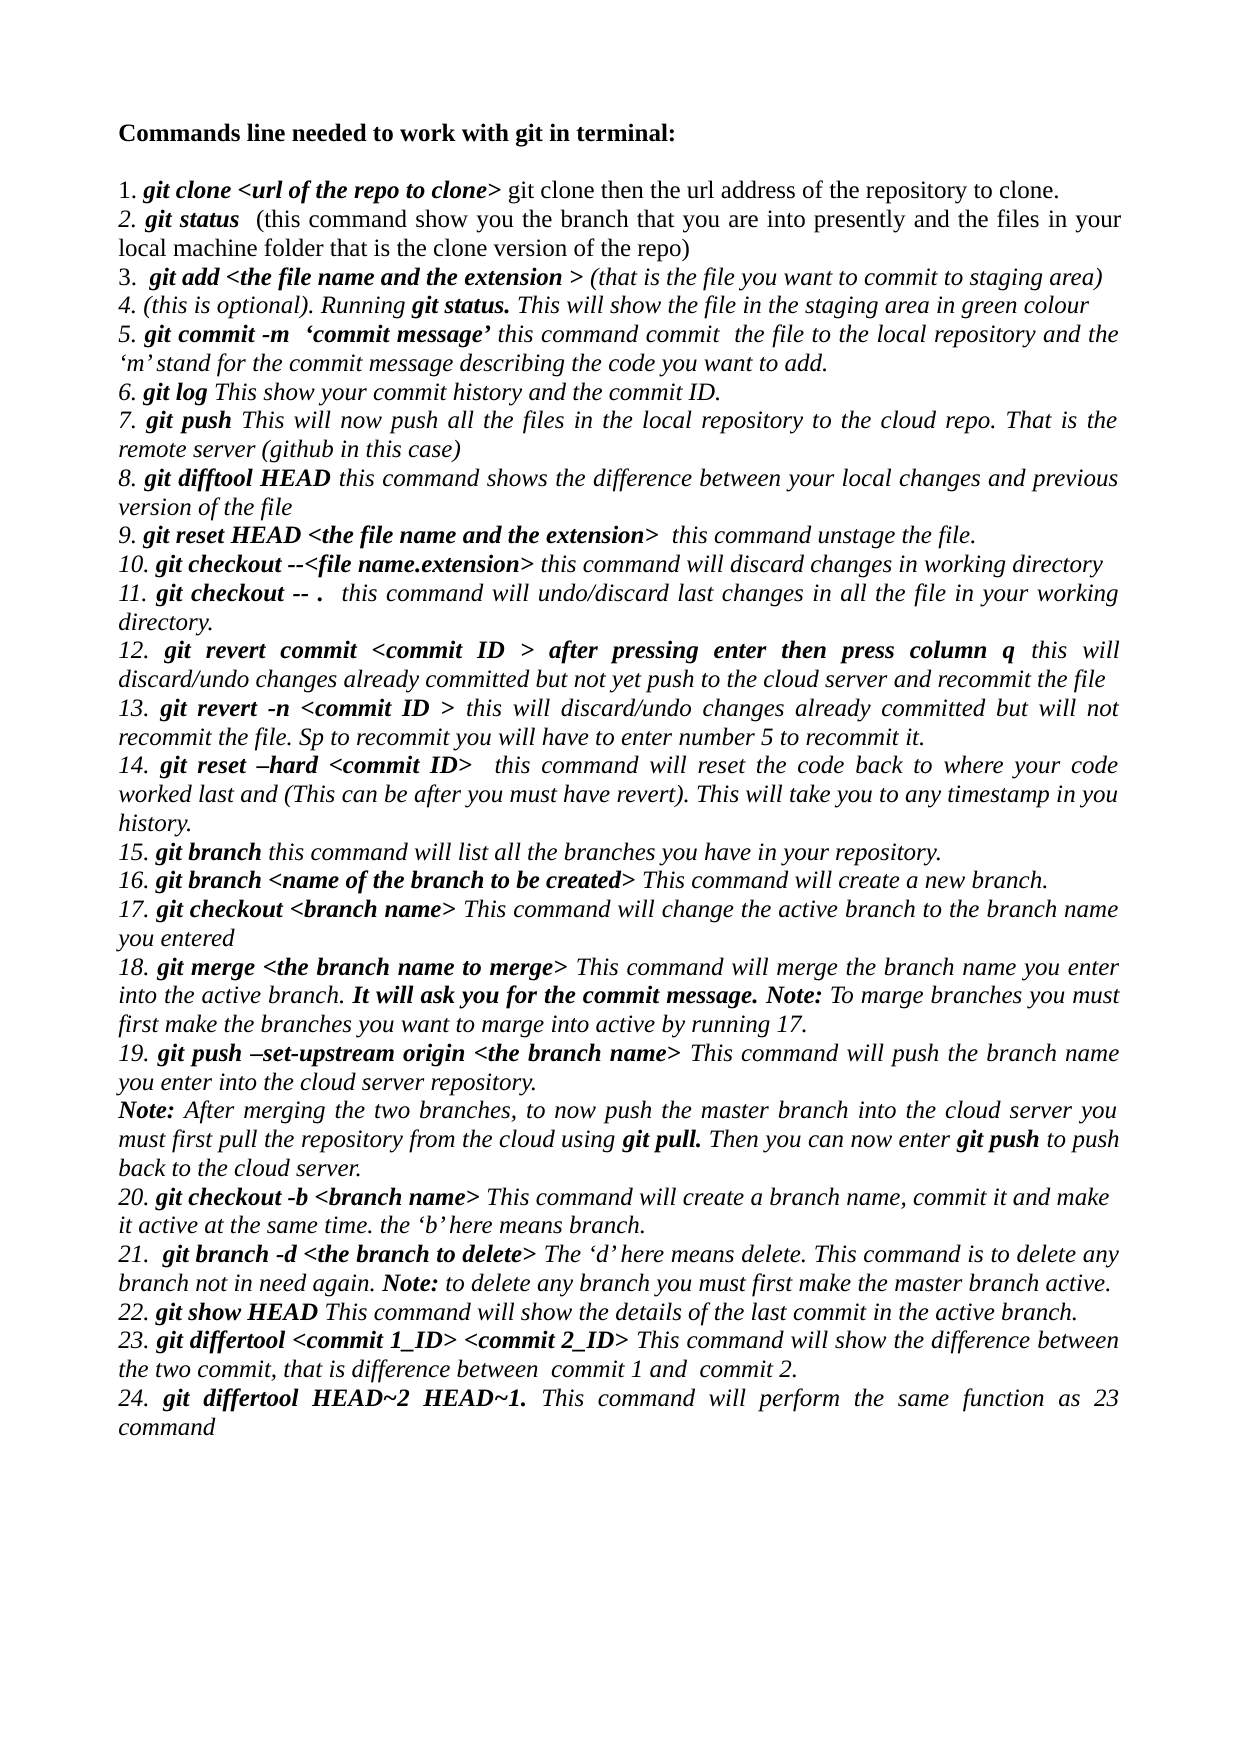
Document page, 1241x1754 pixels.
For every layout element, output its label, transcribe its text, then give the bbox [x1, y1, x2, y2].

text 16. git branch <name of the branch to be created> This command will create a new branch. [118, 866, 1122, 894]
text 21. git branch -d <the branch to delete> The ‘d’ here means delete. This command is to delete any branch not in need again. Note: to delete any branch you must first make the master branch active. [118, 1239, 1122, 1297]
text 17. git checkout <branch name> This command will change the active branch to the branch name you entered [118, 894, 1122, 952]
text 19. git push –set-upstream origin <the branch name> This command will push the branch name you enter into the cloud server repository. [118, 1038, 1122, 1096]
text Commands line needed to work with git in terminal: [118, 118, 1122, 147]
text 10. git checkout --<file name.extension> this command will discard changes in working directory [118, 549, 1122, 578]
text 23. git differtool <commit 1_ID> <commit 2_ID> This command will show the difference between the two commit, that is difference between commit 1 and commit 2. [118, 1326, 1122, 1383]
text 20. git checkout -b <branch name> This command will create a branch name, commit it and make it active at the same time. the ‘b’ here means branch. [118, 1182, 1122, 1239]
text 7. git push This will now push all the files in the local repository to the cloud repo. That is the remote server (github in this case) [118, 406, 1122, 463]
text 3. git add <the file name and the extension > (that is the file you want to commit to staging area) [118, 262, 1122, 291]
text 14. git reset –hard <commit ID> this command will reset the code back to where your code worked last and (This can be after you must have revert). This will take you to any timestamp in you history. [118, 751, 1122, 837]
text 13. git revert -n <commit ID > this will discard/undo changes already committed but will not recommit the file. Sp to recommit you will have to enter number 5 to recommit it. [118, 693, 1122, 751]
text 2. git status (this command show you the branch that you are into presently and the files in your local machine folder that is the clone version of the repo) [118, 204, 1122, 262]
text 1. git clone <url of the repo to clone> git clone then the url address of the repository to clone. [118, 176, 1122, 204]
text 24. git differtool HEAD~2 HEAD~1. This command will perform the same function as 23 command [118, 1383, 1122, 1441]
text 5. git commit -m ‘commit message’ this command commit the file to the local repository and the ‘m’ stand for the commit message describing the code you want to add. [118, 319, 1122, 377]
text 15. git branch this command will list all the branches you have in your repository. [118, 837, 1122, 866]
text 12. git revert commit <commit ID > after pressing enter then press column q this will discard/undo changes already committed but not yet push to the cloud server and recommit the file [118, 636, 1122, 693]
text 11. git checkout -- . this command will undo/discard last changes in all the file in your working directory. [118, 578, 1122, 636]
text 8. git difftool HEAD this command shows the difference between your local changes and previous version of the file [118, 463, 1122, 521]
text 22. git show HEAD This command will show the details of the last commit in the active branch. [118, 1297, 1122, 1326]
text Note: After merging the two branches, to now push the master branch into the cloud server you must first pull the repository from the cloud using git pull. Then you can now enter git push to push back to the cloud server. [118, 1096, 1122, 1182]
text 9. git reset HEAD <the file name and the extension> this command unstage the file. [118, 521, 1122, 549]
text 4. (this is optional). Running git status. This will show the file in the staging area in green colour [118, 291, 1122, 319]
text 18. git merge <the branch name to merge> This command will merge the branch name you enter into the active branch. It will ask you for the commit message. Note: To marge branches you must first make the branches you want to marge into active by running 17. [118, 952, 1122, 1038]
text 6. git log This show your commit history and the commit ID. [118, 377, 1122, 406]
